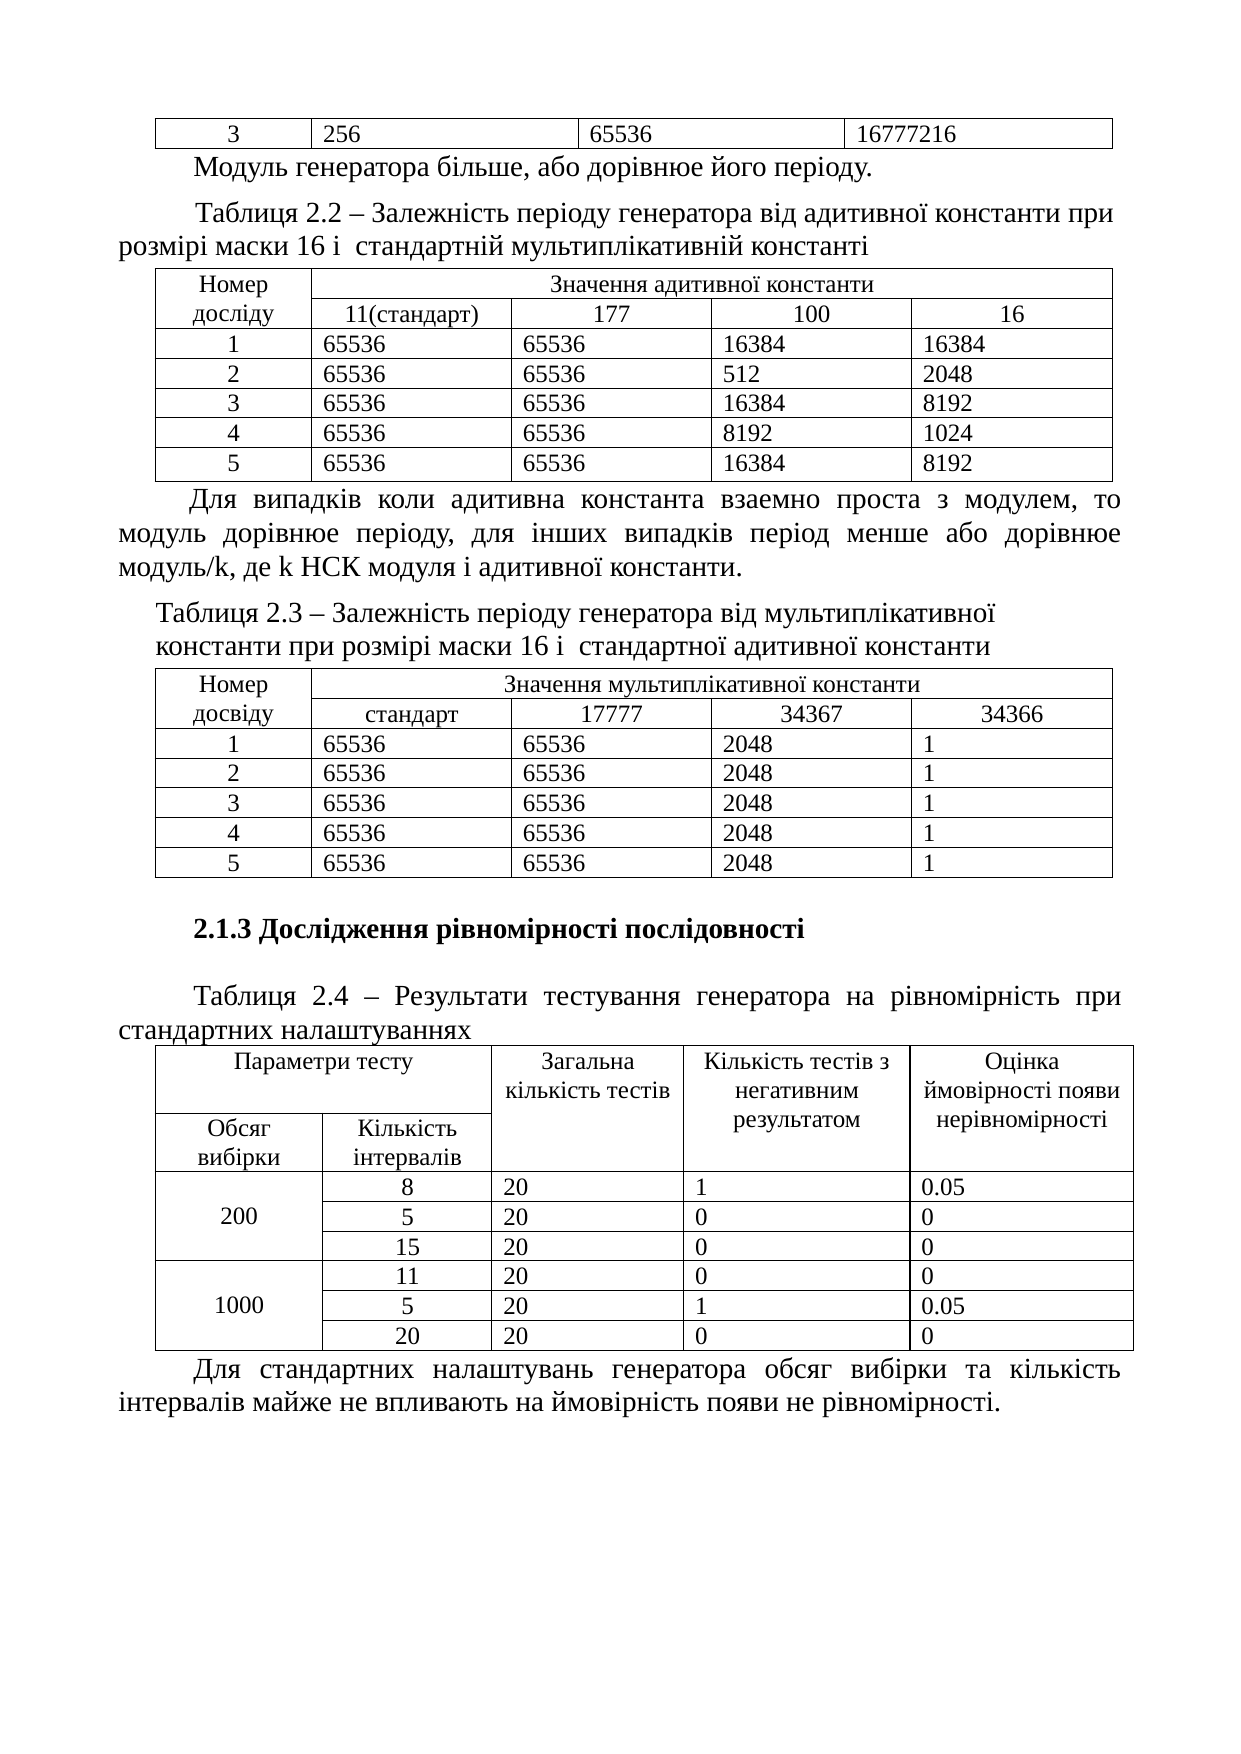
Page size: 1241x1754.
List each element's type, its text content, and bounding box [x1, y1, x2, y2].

table_cell 65536 [512, 759, 711, 787]
table_cell 20 [492, 1321, 683, 1350]
table_cell 20 [492, 1261, 683, 1290]
table_cell 3 [156, 788, 311, 817]
table_cell 65536 [312, 389, 511, 417]
table_cell 34366 [912, 699, 1112, 728]
table_header Параметри тесту [156, 1046, 491, 1112]
table_cell 0 [911, 1321, 1133, 1350]
table_cell 65536 [512, 448, 711, 481]
table_cell 5 [323, 1202, 491, 1231]
table_header Значення адитивної константи [312, 269, 1112, 298]
table_cell 3 [156, 119, 311, 148]
table_cell 5 [323, 1291, 491, 1320]
table_cell 65536 [512, 818, 711, 847]
table_cell 2 [156, 359, 311, 387]
table_cell 1 [912, 759, 1112, 787]
table_cell 2048 [712, 848, 911, 877]
table_cell 1024 [912, 418, 1112, 447]
table_cell 65536 [312, 788, 511, 817]
table_cell 65536 [512, 418, 711, 447]
table_cell 0 [911, 1232, 1133, 1260]
text Таблиця 2.4 – Результати тестування генератора на рівномірність при стандартних налаштуваннях [118, 978, 1122, 1045]
table_cell 15 [323, 1232, 491, 1260]
table_cell 0 [684, 1321, 909, 1350]
table_cell 1 [912, 818, 1112, 847]
table_cell 20 [323, 1321, 491, 1350]
table_cell 1 [912, 848, 1112, 877]
table_cell 3 [156, 389, 311, 417]
table_cell 65536 [312, 818, 511, 847]
table_header Номер досліду [156, 269, 311, 328]
text Таблиця 2.3 – Залежність періоду генератора від мультиплікативної константи при розмірі маски 16 і стандартної адитивної константи [155, 595, 1122, 662]
table_cell 0 [684, 1232, 909, 1260]
table_cell 20 [492, 1291, 683, 1320]
table_cell 2048 [912, 359, 1112, 387]
table_cell 100 [712, 299, 911, 328]
table_cell стандарт [312, 699, 511, 728]
table_cell 65536 [512, 329, 711, 358]
table_cell 65536 [312, 759, 511, 787]
table_header Значення мультиплікативної константи [312, 669, 1112, 698]
table_cell 2048 [712, 759, 911, 787]
table_cell 65536 [312, 448, 511, 481]
text Модуль генератора більше, або дорівнюе його періоду. [118, 149, 1122, 182]
table_cell 1 [156, 329, 311, 358]
text Для випадків коли адитивна константа взаемно проста з модулем, то модуль дорівнюе періоду, для інших випадків період менше або дорівнюе модуль/k, де k НСК модуля і адитивної константи. [118, 482, 1122, 582]
table_cell 65536 [312, 729, 511, 757]
table_cell 11 [323, 1261, 491, 1290]
table_cell 4 [156, 818, 311, 847]
table_cell 20 [492, 1232, 683, 1260]
table_cell 16384 [712, 329, 911, 358]
table_cell 16384 [912, 329, 1112, 358]
table_cell 16384 [712, 448, 911, 481]
table_cell Кількість інтервалів [323, 1114, 491, 1171]
table_cell 2 [156, 759, 311, 787]
table_cell 20 [492, 1172, 683, 1201]
table_cell 177 [512, 299, 711, 328]
text Для стандартних налаштувань генератора обсяг вибірки та кількість інтервалів майже не впливають на ймовірність появи не рівномірності. [118, 1351, 1122, 1418]
table_cell 8 [323, 1172, 491, 1201]
table_cell 2048 [712, 788, 911, 817]
table_cell 8192 [712, 418, 911, 447]
table_cell 65536 [579, 119, 844, 148]
table_header Номер досвіду [156, 669, 311, 728]
text 2.1.3 Дослідження рівномірності послідовності [118, 911, 1122, 945]
table_cell 20 [492, 1202, 683, 1231]
table_cell 17777 [512, 699, 711, 728]
table_header Кількість тестів з негативним результатом [684, 1046, 909, 1171]
table_cell 2048 [712, 729, 911, 757]
table_cell 0 [911, 1202, 1133, 1231]
table_cell 65536 [512, 359, 711, 387]
table_cell 0 [684, 1261, 909, 1290]
table_cell 0 [684, 1202, 909, 1231]
table_cell 0.05 [911, 1172, 1133, 1201]
table_cell 16384 [712, 389, 911, 417]
table_cell 16777216 [845, 119, 1112, 148]
table_header Оцінка ймовірності появи нерівномірності [911, 1046, 1133, 1171]
table_cell 1 [912, 788, 1112, 817]
table_cell 1 [912, 729, 1112, 757]
table_cell 65536 [512, 729, 711, 757]
table_cell 65536 [512, 848, 711, 877]
table_cell 2048 [712, 818, 911, 847]
table_cell 65536 [512, 389, 711, 417]
table_cell 1 [684, 1291, 909, 1320]
table_cell 34367 [712, 699, 911, 728]
table_cell 256 [312, 119, 578, 148]
table_cell 0.05 [911, 1291, 1133, 1320]
table_cell 5 [156, 448, 311, 481]
table_cell 16 [912, 299, 1112, 328]
table_cell 4 [156, 418, 311, 447]
table_cell 8192 [912, 389, 1112, 417]
table_cell 0 [911, 1261, 1133, 1290]
table_cell 200 [156, 1172, 322, 1260]
table_cell 1 [684, 1172, 909, 1201]
table_cell 8192 [912, 448, 1112, 481]
table_cell Обсяг вибірки [156, 1114, 322, 1171]
table_cell 5 [156, 848, 311, 877]
table_cell 65536 [312, 359, 511, 387]
table_cell 65536 [312, 848, 511, 877]
table_cell 1000 [156, 1261, 322, 1350]
table_cell 65536 [512, 788, 711, 817]
table_cell 1 [156, 729, 311, 757]
table_header Загальна кількість тестів [492, 1046, 683, 1171]
text Таблиця 2.2 – Залежність періоду генератора від адитивної константи при розмірі маски 16 і стандартній мультиплікативній константі [118, 195, 1122, 262]
table_cell 65536 [312, 329, 511, 358]
table_cell 11(стандарт) [312, 299, 511, 328]
table_cell 512 [712, 359, 911, 387]
table_cell 65536 [312, 418, 511, 447]
